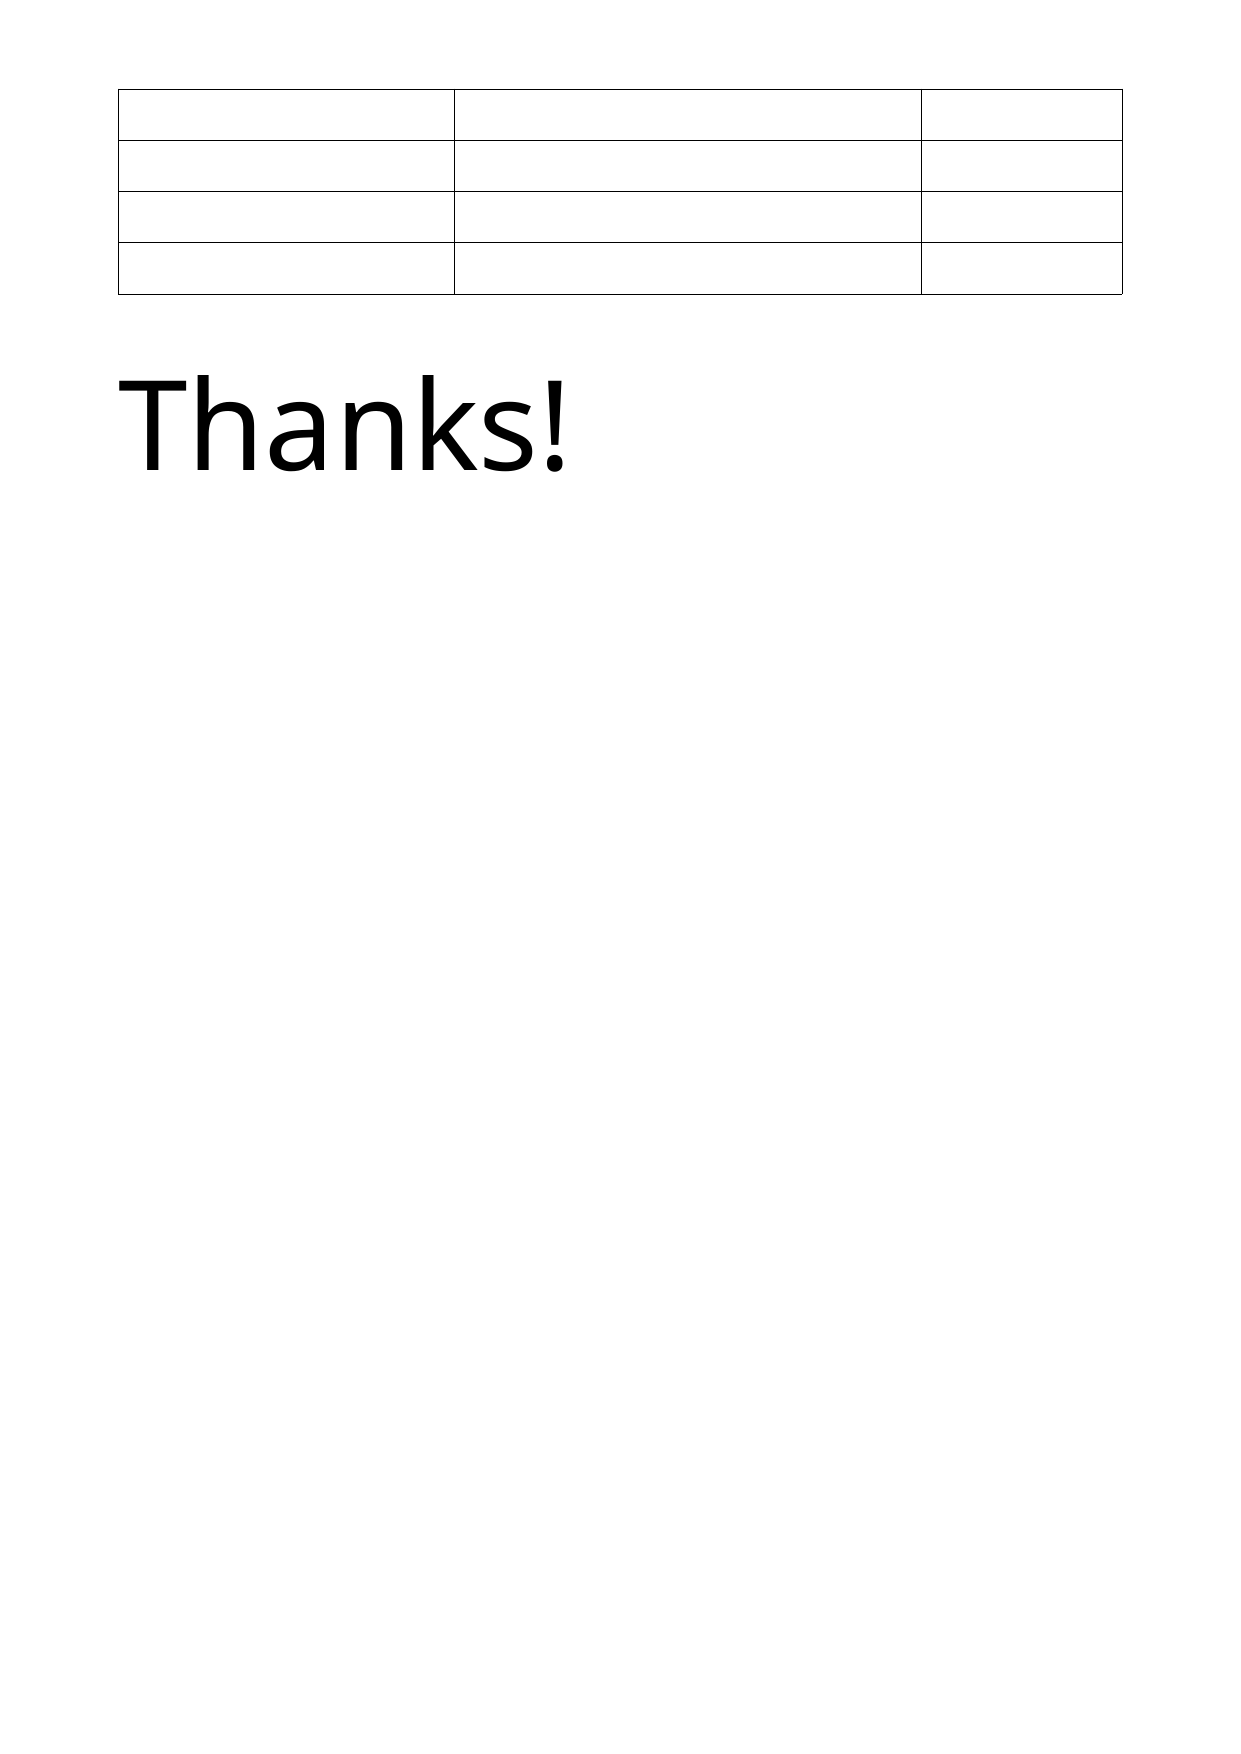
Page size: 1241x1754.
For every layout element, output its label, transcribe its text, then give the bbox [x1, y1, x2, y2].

table_cell [922, 243, 1122, 293]
table_cell [922, 141, 1122, 191]
table_cell [455, 192, 921, 242]
table_cell [119, 192, 454, 242]
text Thanks! [118, 336, 1122, 507]
table_cell [922, 192, 1122, 242]
table_cell [455, 141, 921, 191]
table_cell [119, 141, 454, 191]
table_cell [119, 243, 454, 293]
table_cell [455, 90, 921, 140]
table_cell [455, 243, 921, 293]
table_cell [922, 90, 1122, 140]
table_cell [119, 90, 454, 140]
